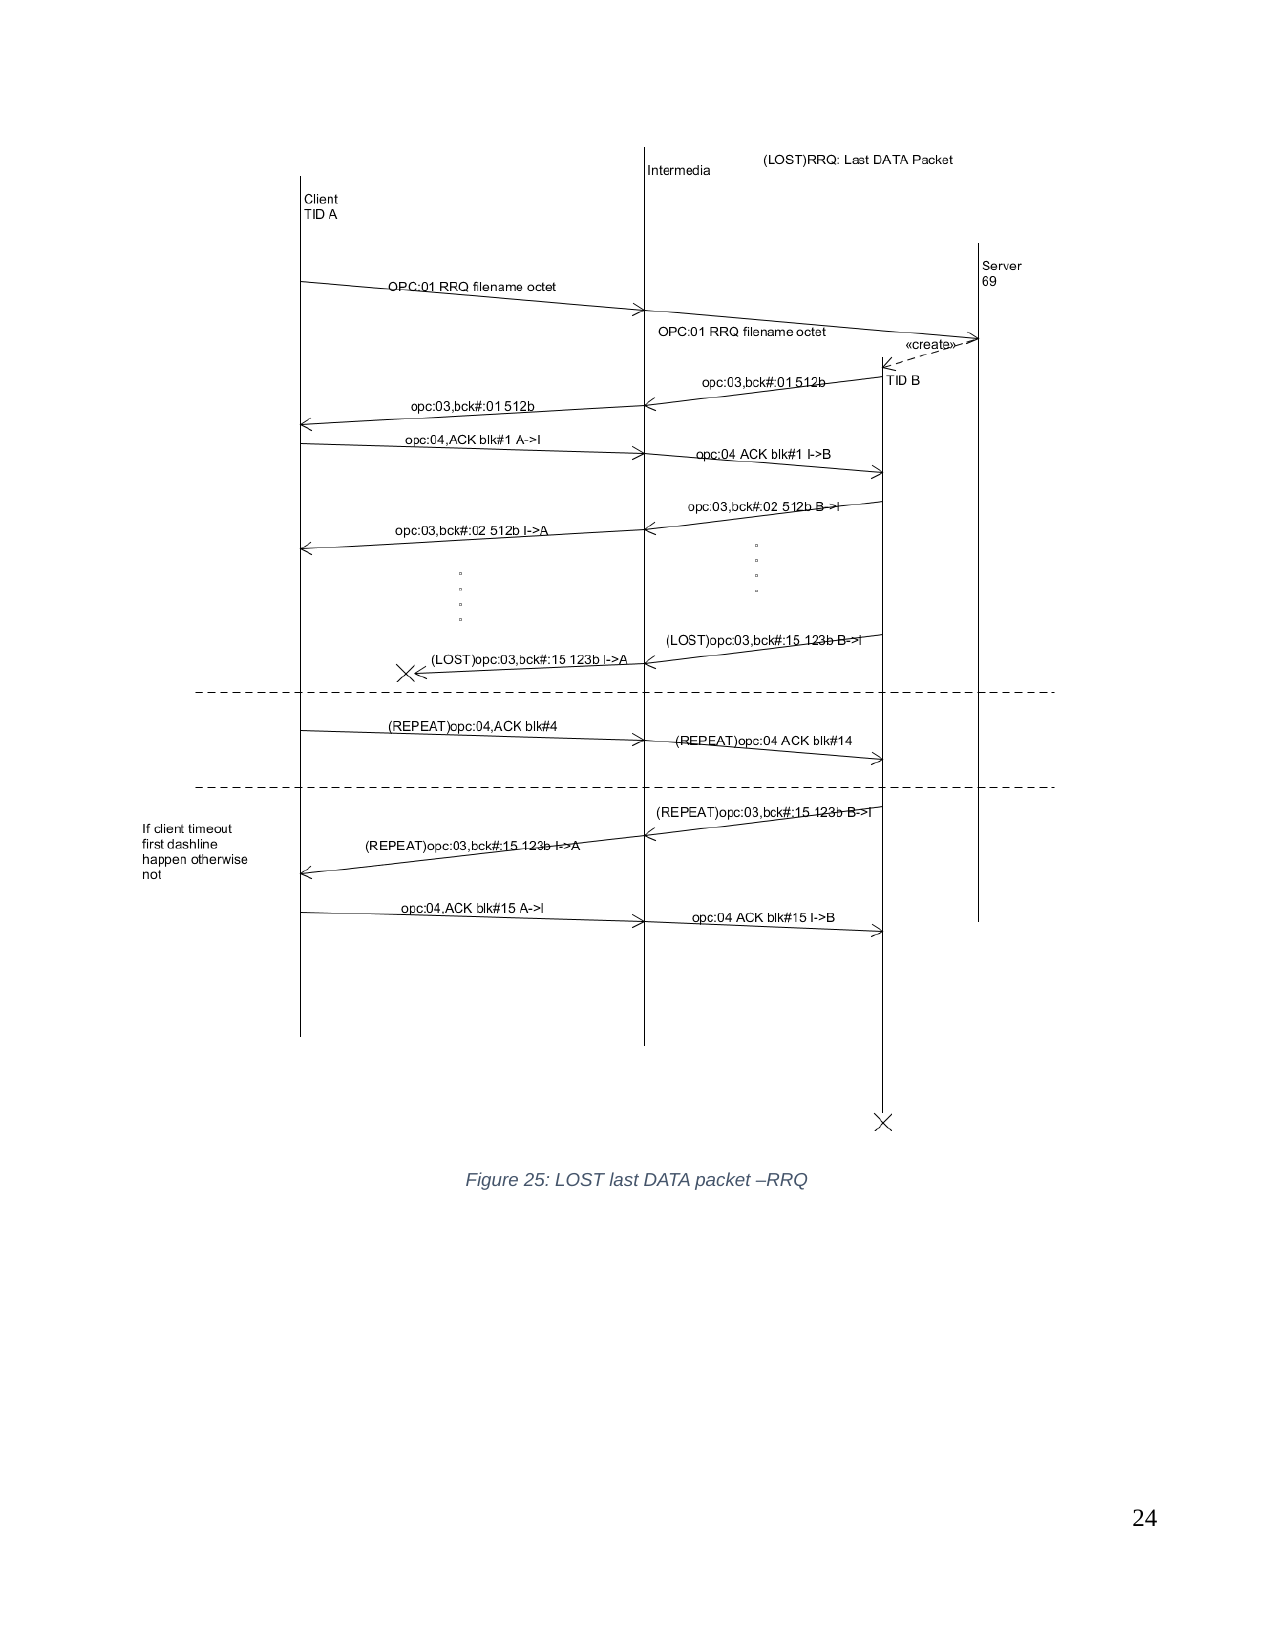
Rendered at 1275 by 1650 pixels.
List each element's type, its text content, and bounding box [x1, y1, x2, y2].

text Figure 25: LOST last DATA packet –RRQ [118, 1168, 1157, 1190]
picture [118, 118, 1092, 1150]
